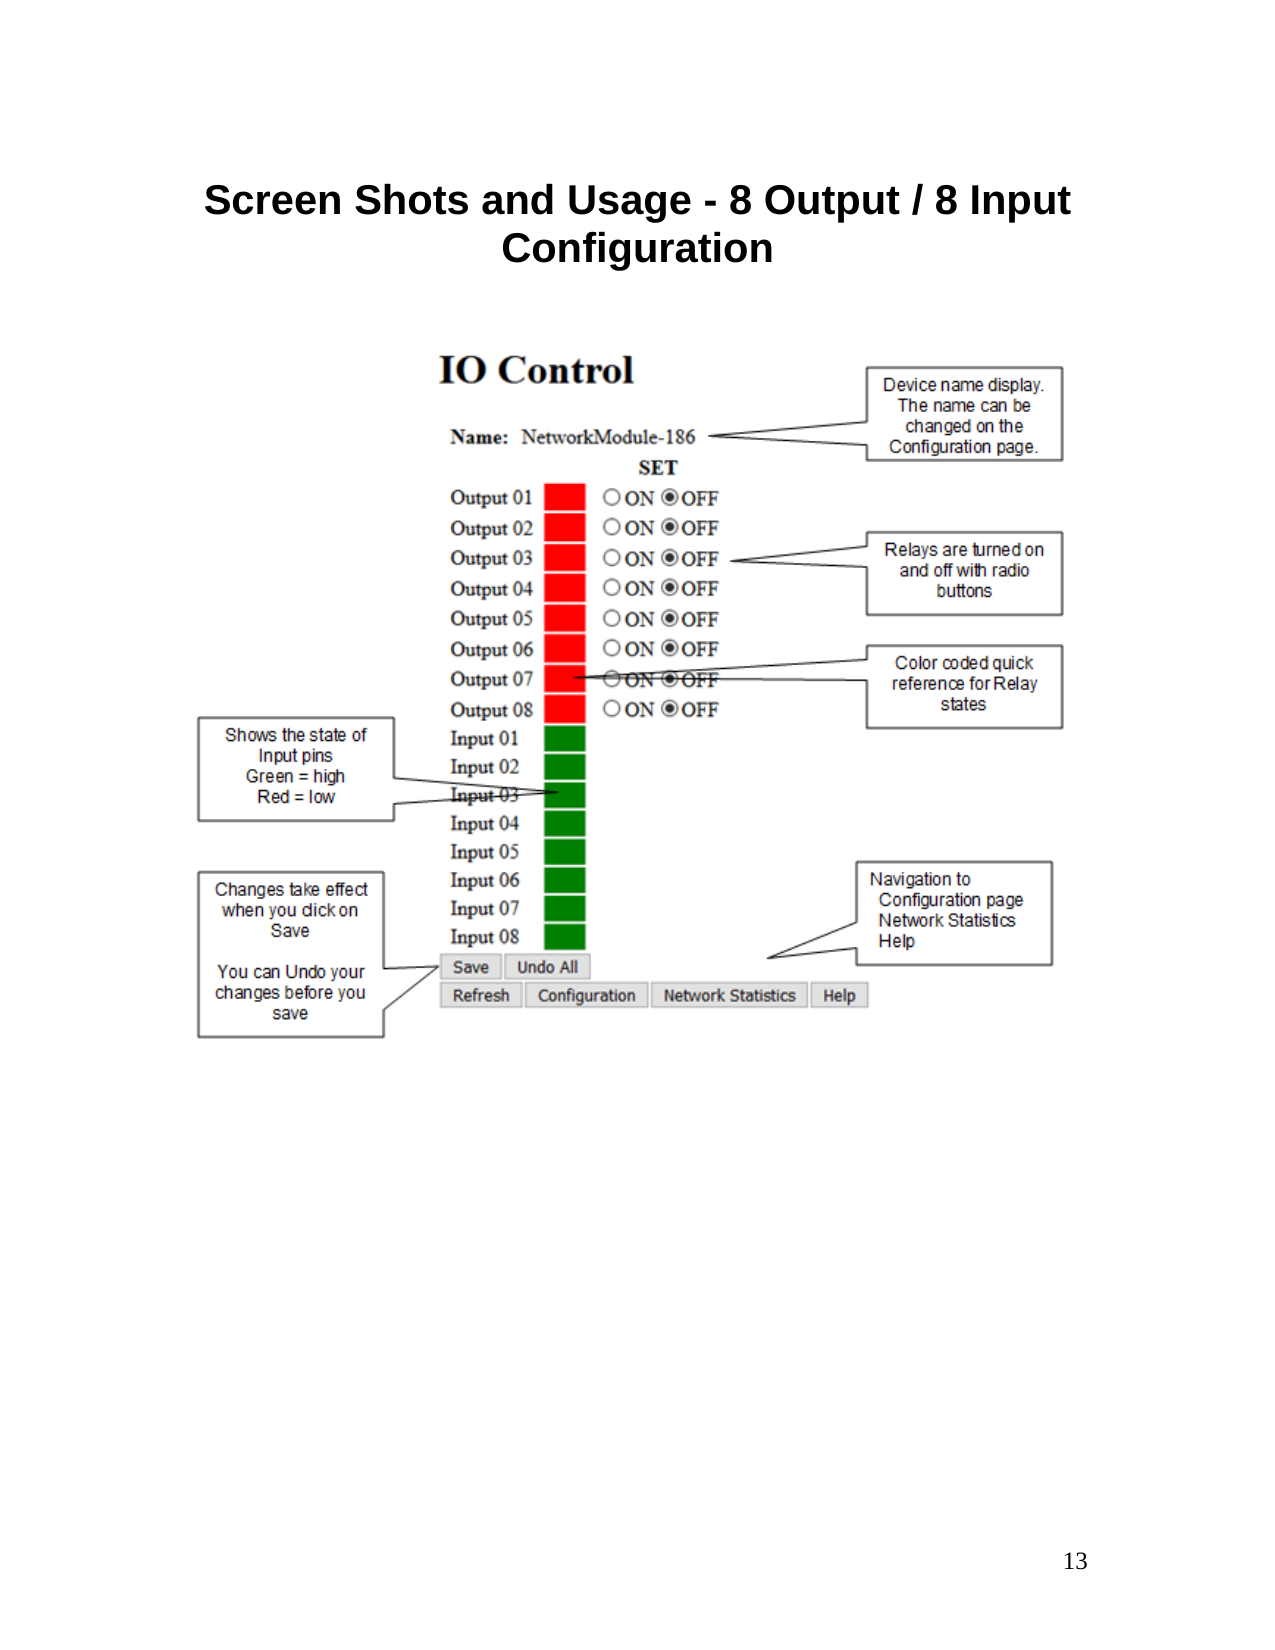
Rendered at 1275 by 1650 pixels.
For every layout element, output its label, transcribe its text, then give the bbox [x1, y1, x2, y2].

picture [187, 334, 1083, 1049]
subtitle Screen Shots and Usage - 8 Output / 8 Input Configuration [187, 175, 1087, 271]
